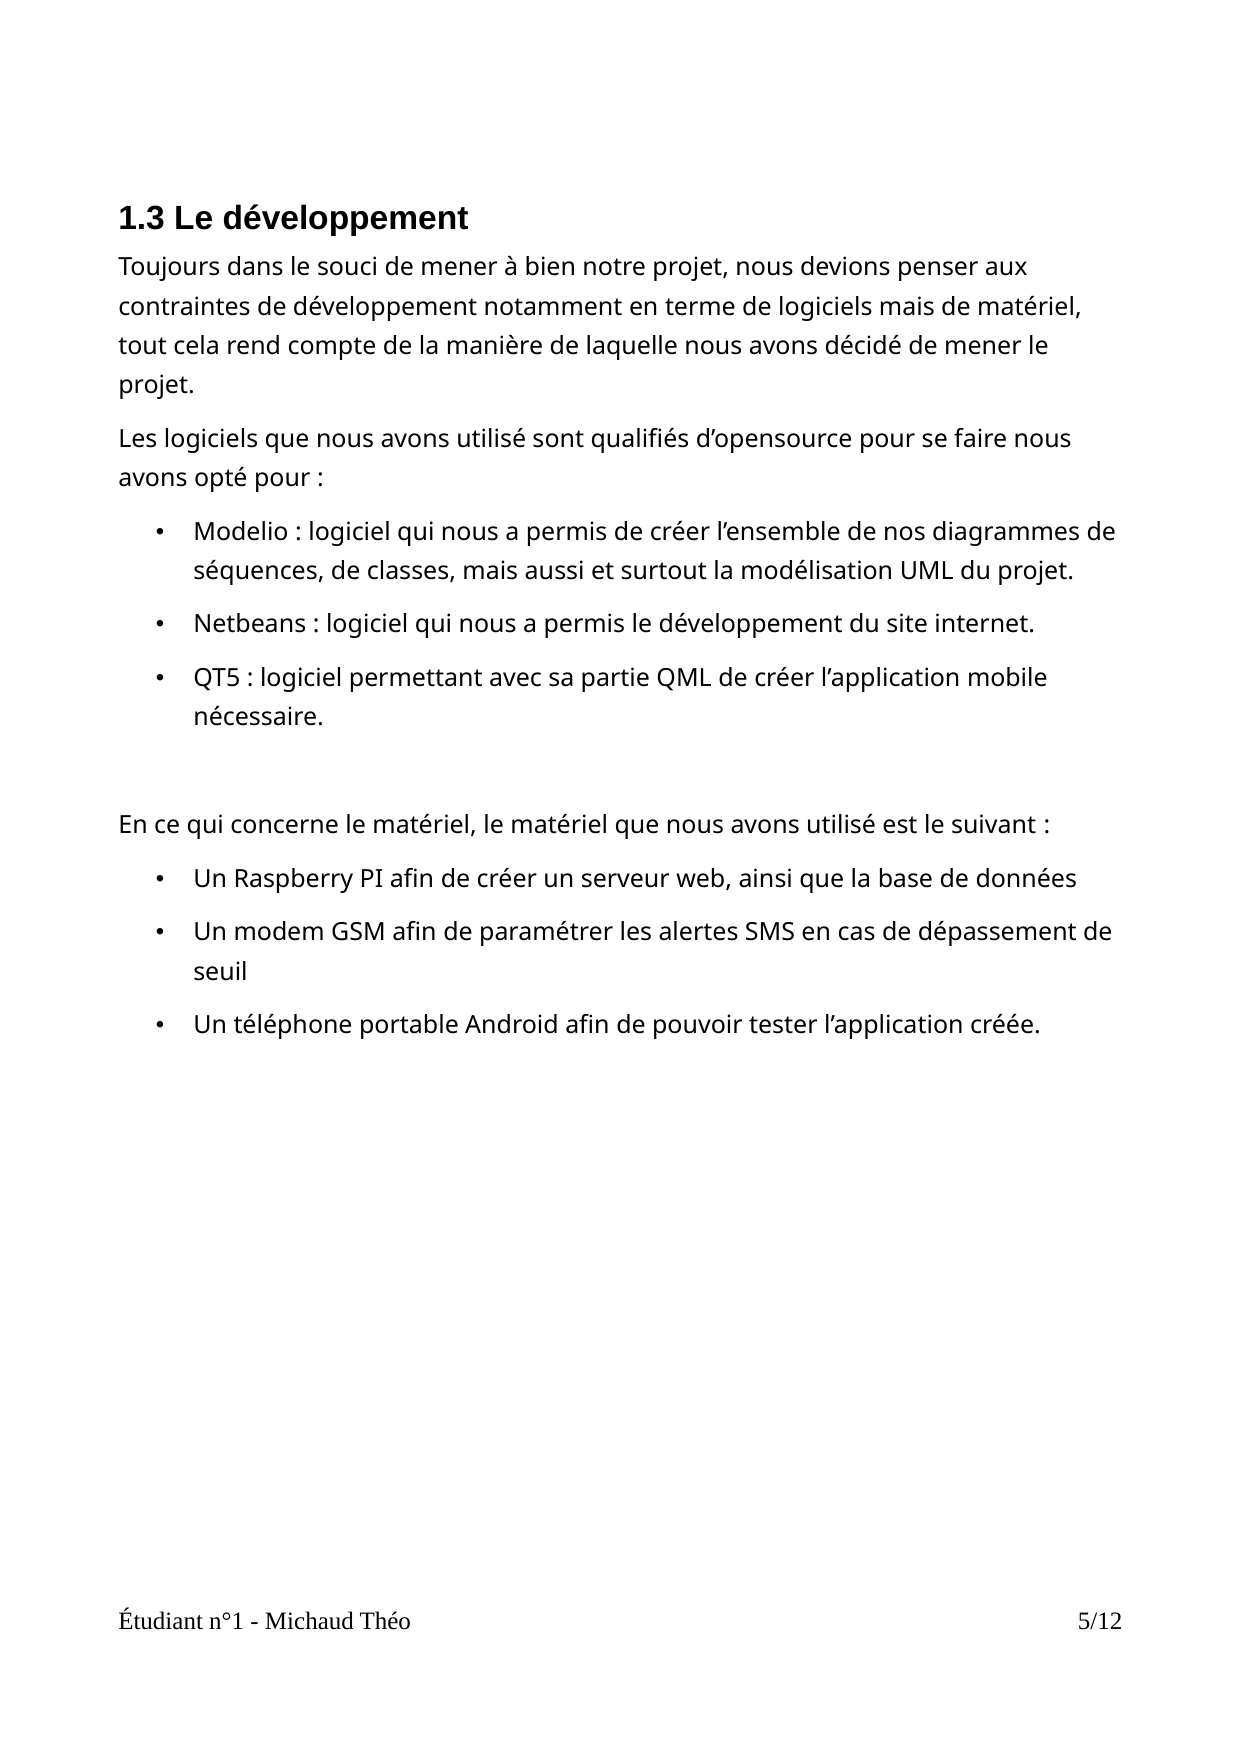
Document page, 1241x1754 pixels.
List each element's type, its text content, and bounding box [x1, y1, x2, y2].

list QT5 : logiciel permettant avec sa partie QML de créer l’application mobile nécessaire. [156, 660, 1122, 733]
subtitle 1.3 Le développement [118, 198, 1122, 237]
list Modelio : logiciel qui nous a permis de créer l’ensemble de nos diagrammes de séquences, de classes, mais aussi et surtout la modélisation UML du projet. [156, 513, 1122, 586]
list Un téléphone portable Android afin de pouvoir tester l’application créée. [156, 1007, 1122, 1041]
text En ce qui concerne le matériel, le matériel que nous avons utilisé est le suivant : [118, 807, 1122, 841]
text Toujours dans le souci de mener à bien notre projet, nous devions penser aux contraintes de développement notamment en terme de logiciels mais de matériel, tout cela rend compte de la manière de laquelle nous avons décidé de mener le projet. [118, 249, 1122, 401]
list Un Raspberry PI afin de créer un serveur web, ainsi que la base de données [156, 860, 1122, 894]
list Netbeans : logiciel qui nous a permis le développement du site internet. [156, 606, 1122, 640]
text Les logiciels que nous avons utilisé sont qualifiés d’opensource pour se faire nous avons opté pour : [118, 420, 1122, 493]
list Un modem GSM afin de paramétrer les alertes SMS en cas de dépassement de seuil [156, 914, 1122, 987]
